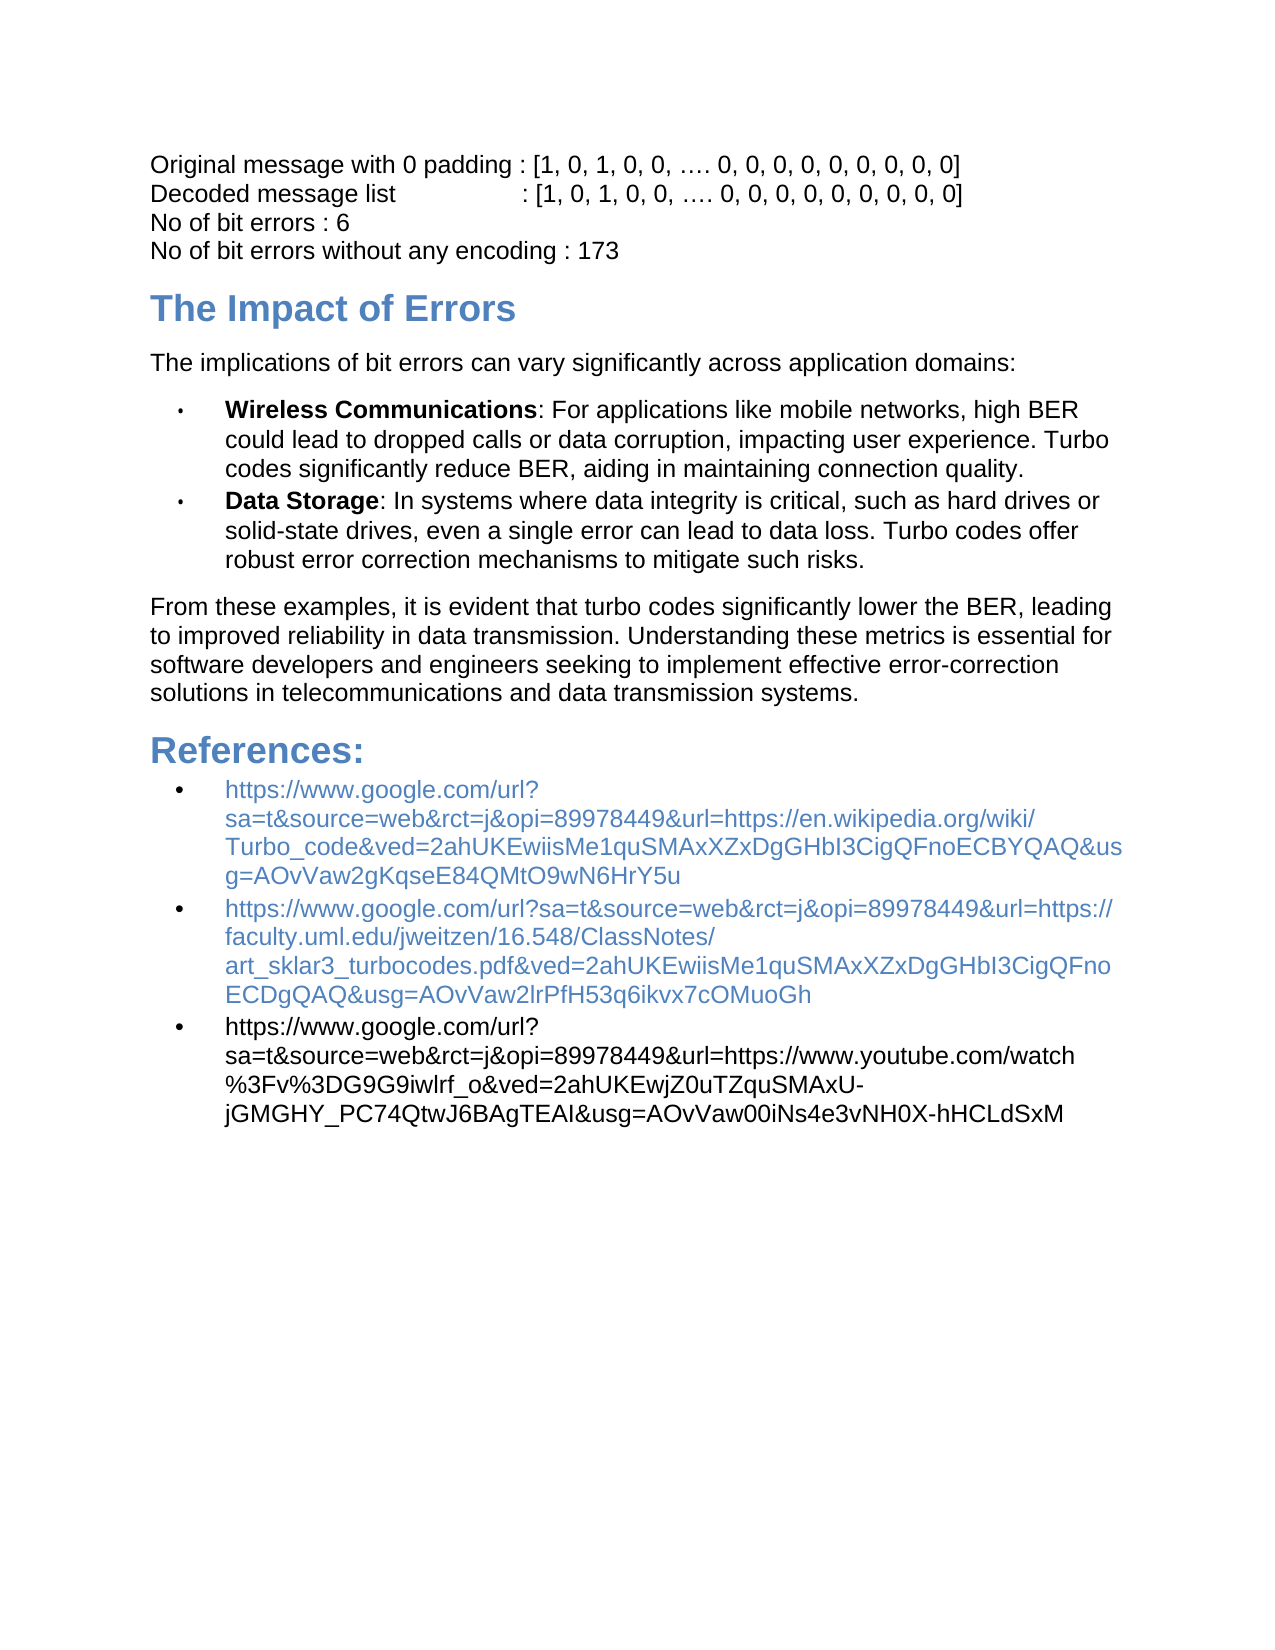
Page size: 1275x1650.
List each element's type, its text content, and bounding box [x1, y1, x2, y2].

list Wireless Communications: For applications like mobile networks, high BER could lead to dropped calls or data corruption, impacting user experience. Turbo codes significantly reduce BER, aiding in maintaining connection quality. [175, 395, 1125, 482]
list Data Storage: In systems where data integrity is critical, such as hard drives or solid-state drives, even a single error can lead to data loss. Turbo codes offer robust error correction mechanisms to mitigate such risks. [175, 486, 1125, 573]
text Original message with 0 padding : [1, 0, 1, 0, 0, …. 0, 0, 0, 0, 0, 0, 0, 0, 0] Decoded message list : [1, 0, 1, 0, 0, …. 0, 0, 0, 0, 0, 0, 0, 0, 0] No of bit errors : 6 No of bit errors without any encoding : 173 [150, 150, 1125, 265]
text The implications of bit errors can vary significantly across application domains: [150, 348, 1125, 376]
subtitle The Impact of Errors [150, 286, 1125, 329]
list https://www.google.com/url?sa=t&source=web&rct=j&opi=89978449&url=https://en.wikipedia.org/wiki/Turbo_code&ved=2ahUKEwiisMe1quSMAxXZxDgGHbI3CigQFnoECBYQAQ&usg=AOvVaw2gKqseE84QMtO9wN6HrY5u [175, 775, 1125, 890]
list https://www.google.com/url?sa=t&source=web&rct=j&opi=89978449&url=https://faculty.uml.edu/jweitzen/16.548/ClassNotes/art_sklar3_turbocodes.pdf&ved=2ahUKEwiisMe1quSMAxXZxDgGHbI3CigQFnoECDgQAQ&usg=AOvVaw2lrPfH53q6ikvx7cOMuoGh [175, 893, 1125, 1008]
subtitle References: [150, 728, 1125, 771]
text From these examples, it is evident that turbo codes significantly lower the BER, leading to improved reliability in data transmission. Understanding these metrics is essential for software developers and engineers seeking to implement effective error-correction solutions in telecommunications and data transmission systems. [150, 592, 1125, 707]
list https://www.google.com/url?sa=t&source=web&rct=j&opi=89978449&url=https://www.youtube.com/watch%3Fv%3DG9G9iwlrf_o&ved=2ahUKEwjZ0uTZquSMAxU-jGMGHY_PC74QtwJ6BAgTEAI&usg=AOvVaw00iNs4e3vNH0X-hHCLdSxM [175, 1012, 1125, 1127]
